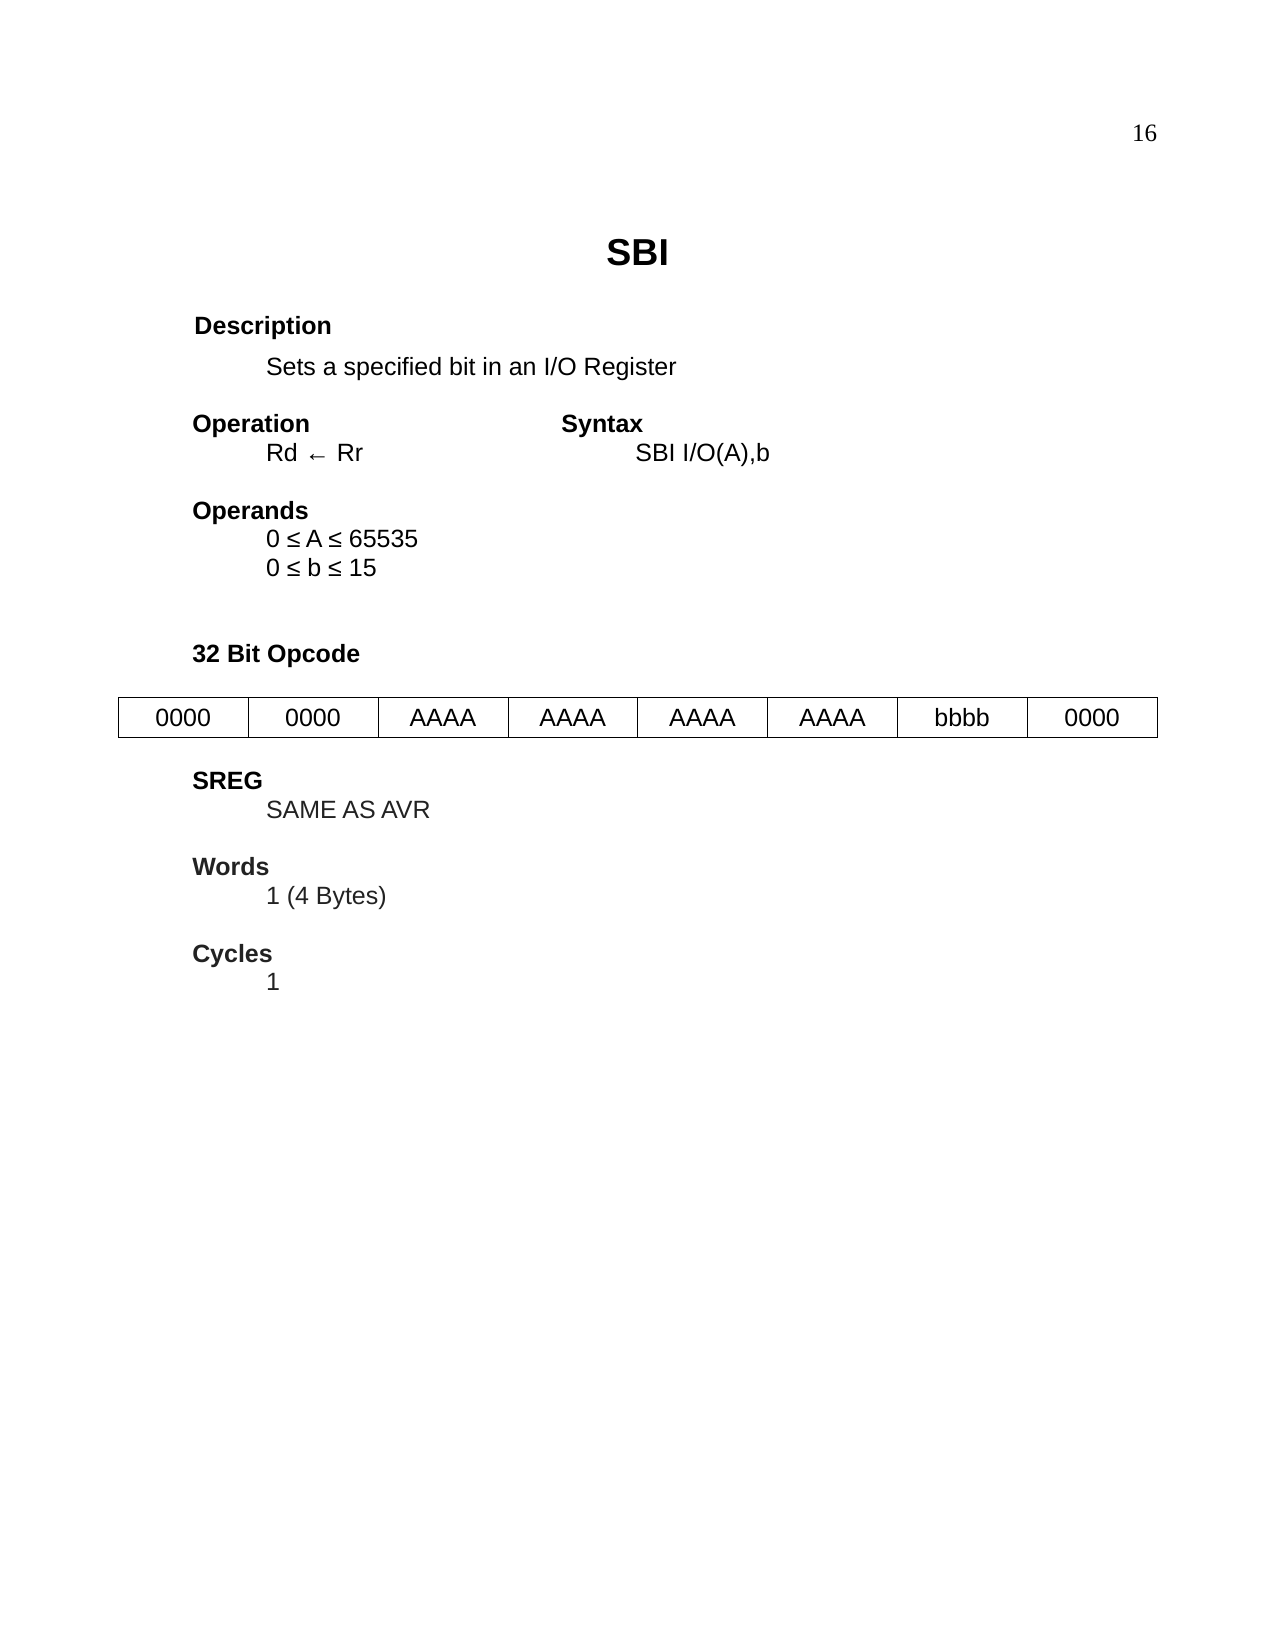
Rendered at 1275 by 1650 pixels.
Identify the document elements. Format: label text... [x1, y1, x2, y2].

table_header AAAA [379, 698, 508, 737]
text Operands [118, 496, 1157, 524]
text SAME AS AVR [118, 795, 1157, 824]
table_header AAAA [638, 698, 767, 737]
table_header AAAA [509, 698, 637, 737]
text 32 Bit Opcode [118, 639, 1157, 668]
text 0 ≤ b ≤ 15 [118, 553, 1157, 582]
text 0 ≤ A ≤ 65535 [118, 524, 1157, 553]
text 1 (4 Bytes) [118, 881, 1157, 910]
text Rd ← Rr SBI I/O(A),b [118, 438, 1157, 467]
table_header 0000 [249, 698, 378, 737]
text Cycles [118, 939, 1157, 967]
text Sets a specified bit in an I/O Register [118, 352, 1157, 381]
subtitle Description [118, 311, 1157, 339]
text Operation Syntax [118, 409, 1157, 438]
text SREG [118, 766, 1157, 795]
subtitle SBI [118, 230, 1157, 273]
table_header 0000 [119, 698, 248, 737]
text 1 [118, 967, 1157, 996]
table_header 0000 [1028, 698, 1157, 737]
table_header bbbb [898, 698, 1027, 737]
text Words [118, 852, 1157, 881]
table_header AAAA [768, 698, 897, 737]
